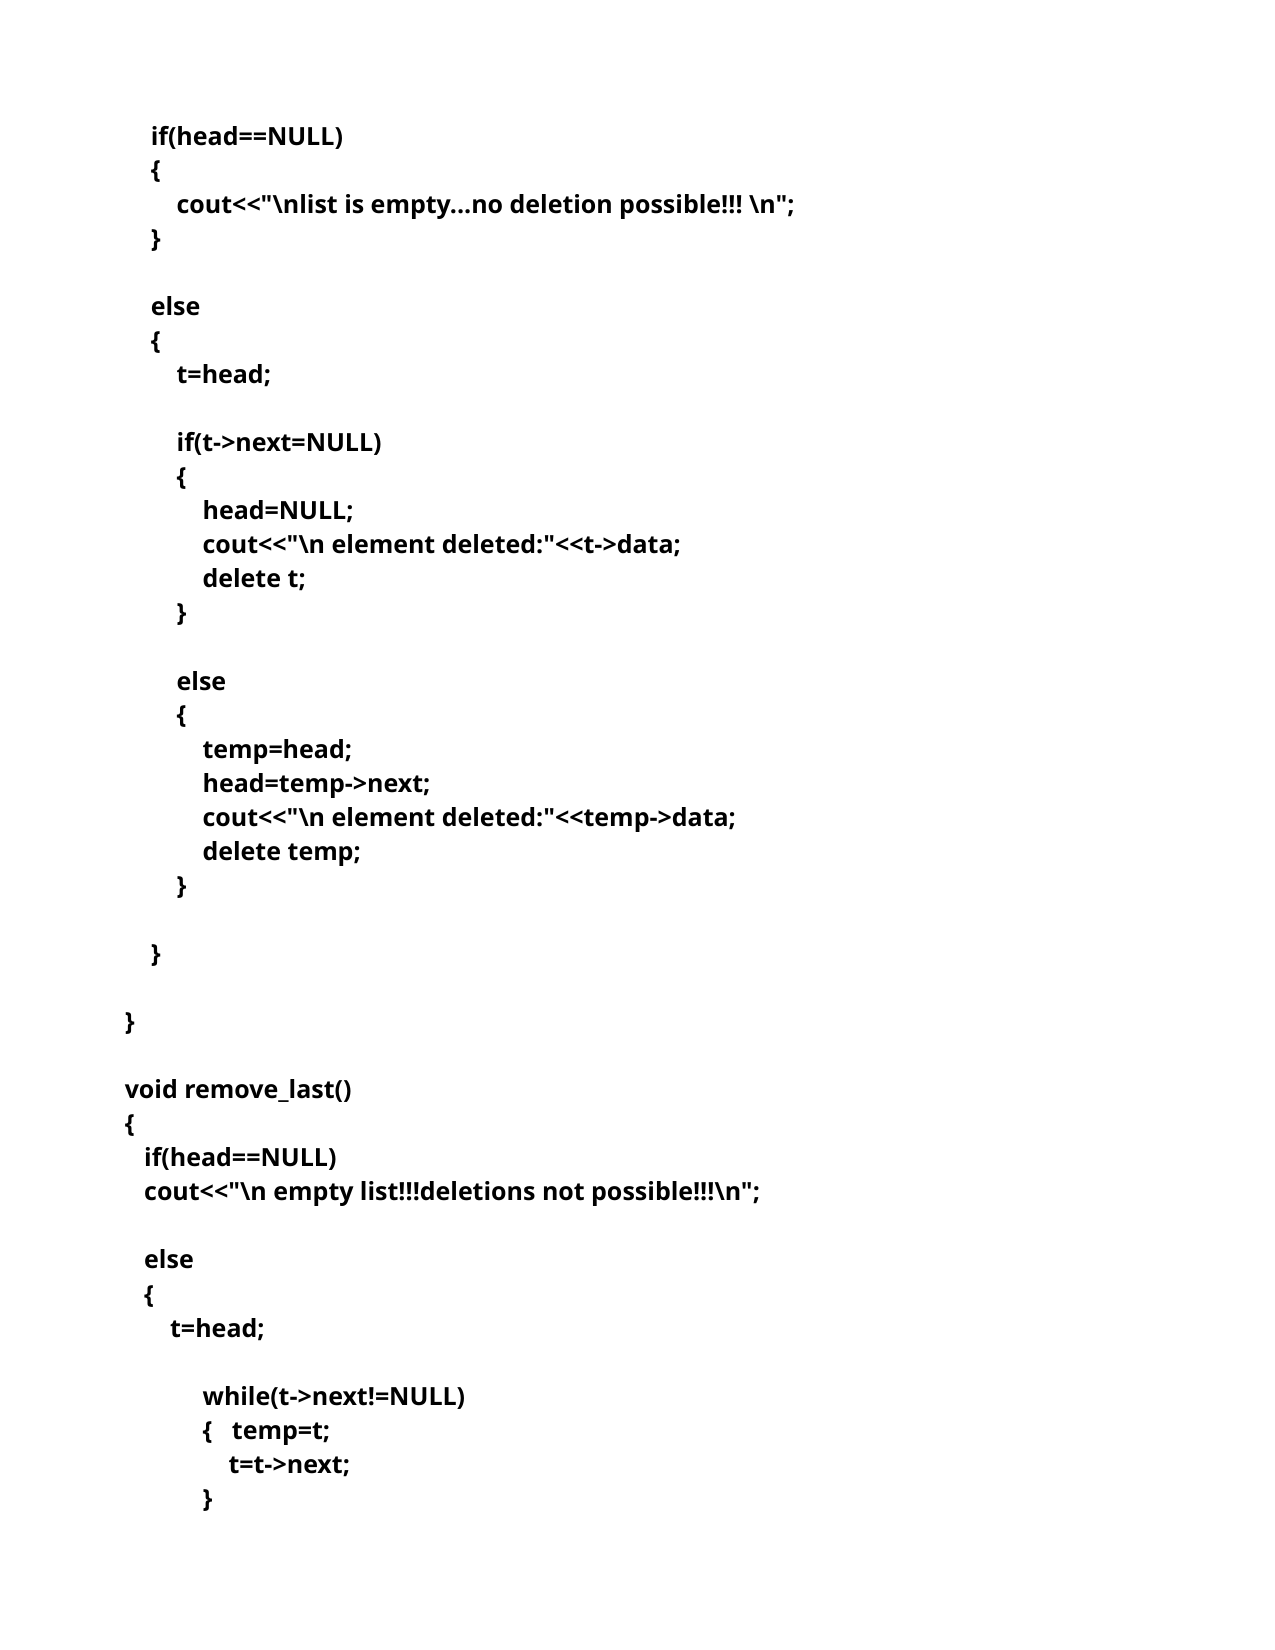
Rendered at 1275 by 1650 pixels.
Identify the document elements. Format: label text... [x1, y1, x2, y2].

text cout<<"\nlist is empty...no deletion possible!!! \n"; [118, 186, 1157, 220]
text { [118, 1106, 1157, 1140]
text head=temp->next; [118, 765, 1157, 799]
text { [118, 322, 1157, 357]
text temp=head; [118, 731, 1157, 765]
text else [118, 663, 1157, 697]
text } [118, 867, 1157, 902]
text t=head; [118, 1310, 1157, 1344]
text } [118, 1004, 1157, 1038]
text { [118, 1276, 1157, 1310]
text head=NULL; [118, 493, 1157, 527]
text void remove_last() [118, 1072, 1157, 1106]
text } [118, 220, 1157, 254]
text t=t->next; [118, 1447, 1157, 1481]
text else [118, 288, 1157, 322]
text delete temp; [118, 833, 1157, 867]
text t=head; [118, 357, 1157, 391]
text { temp=t; [118, 1412, 1157, 1447]
text } [118, 936, 1157, 970]
text cout<<"\n element deleted:"<<t->data; [118, 527, 1157, 561]
text { [118, 152, 1157, 186]
text while(t->next!=NULL) [118, 1378, 1157, 1412]
text else [118, 1242, 1157, 1276]
text } [118, 1481, 1157, 1515]
text cout<<"\n empty list!!!deletions not possible!!!\n"; [118, 1174, 1157, 1208]
text { [118, 459, 1157, 493]
text if(head==NULL) [118, 1140, 1157, 1174]
text if(head==NULL) [118, 118, 1157, 152]
text { [118, 697, 1157, 731]
text } [118, 595, 1157, 629]
text delete t; [118, 561, 1157, 595]
text if(t->next=NULL) [118, 425, 1157, 459]
text cout<<"\n element deleted:"<<temp->data; [118, 799, 1157, 833]
